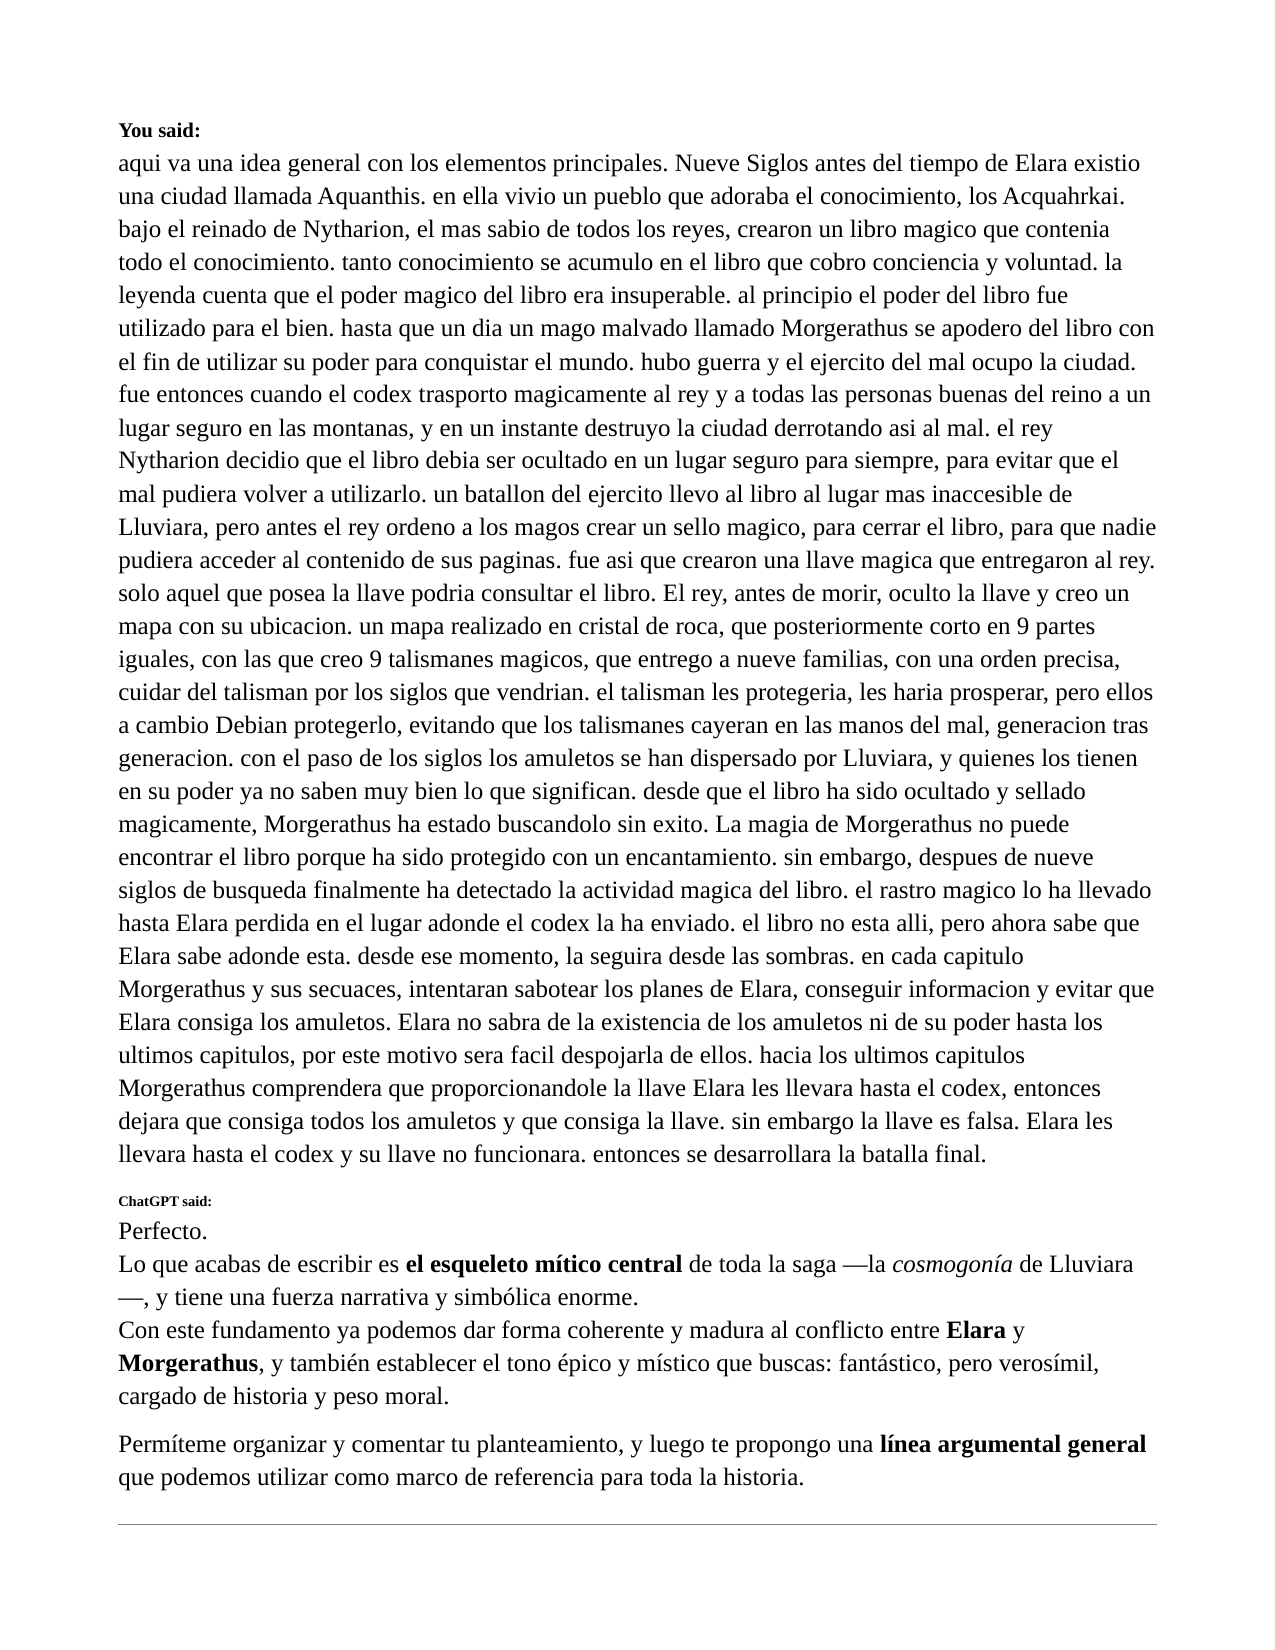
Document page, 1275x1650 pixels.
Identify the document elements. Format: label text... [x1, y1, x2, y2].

text Permíteme organizar y comentar tu planteamiento, y luego te propongo una línea argumental general que podemos utilizar como marco de referencia para toda la historia. [118, 1429, 1157, 1490]
text Perfecto. Lo que acabas de escribir es el esqueleto mítico central de toda la saga —la cosmogonía de Lluviara—, y tiene una fuerza narrativa y simbólica enorme. Con este fundamento ya podemos dar forma coherente y madura al conflicto entre Elara y Morgerathus, y también establecer el tono épico y místico que buscas: fantástico, pero verosímil, cargado de historia y peso moral. [118, 1216, 1157, 1410]
subtitle ChatGPT said: [118, 1193, 1157, 1210]
text aqui va una idea general con los elementos principales. Nueve Siglos antes del tiempo de Elara existio una ciudad llamada Aquanthis. en ella vivio un pueblo que adoraba el conocimiento, los Acquahrkai. bajo el reinado de Nytharion, el mas sabio de todos los reyes, crearon un libro magico que contenia todo el conocimiento. tanto conocimiento se acumulo en el libro que cobro conciencia y voluntad. la leyenda cuenta que el poder magico del libro era insuperable. al principio el poder del libro fue utilizado para el bien. hasta que un dia un mago malvado llamado Morgerathus se apodero del libro con el fin de utilizar su poder para conquistar el mundo. hubo guerra y el ejercito del mal ocupo la ciudad. fue entonces cuando el codex trasporto magicamente al rey y a todas las personas buenas del reino a un lugar seguro en las montanas, y en un instante destruyo la ciudad derrotando asi al mal. el rey Nytharion decidio que el libro debia ser ocultado en un lugar seguro para siempre, para evitar que el mal pudiera volver a utilizarlo. un batallon del ejercito llevo al libro al lugar mas inaccesible de Lluviara, pero antes el rey ordeno a los magos crear un sello magico, para cerrar el libro, para que nadie pudiera acceder al contenido de sus paginas. fue asi que crearon una llave magica que entregaron al rey. solo aquel que posea la llave podria consultar el libro. El rey, antes de morir, oculto la llave y creo un mapa con su ubicacion. un mapa realizado en cristal de roca, que posteriormente corto en 9 partes iguales, con las que creo 9 talismanes magicos, que entrego a nueve familias, con una orden precisa, cuidar del talisman por los siglos que vendrian. el talisman les protegeria, les haria prosperar, pero ellos a cambio Debian protegerlo, evitando que los talismanes cayeran en las manos del mal, generacion tras generacion. con el paso de los siglos los amuletos se han dispersado por Lluviara, y quienes los tienen en su poder ya no saben muy bien lo que significan. desde que el libro ha sido ocultado y sellado magicamente, Morgerathus ha estado buscandolo sin exito. La magia de Morgerathus no puede encontrar el libro porque ha sido protegido con un encantamiento. sin embargo, despues de nueve siglos de busqueda finalmente ha detectado la actividad magica del libro. el rastro magico lo ha llevado hasta Elara perdida en el lugar adonde el codex la ha enviado. el libro no esta alli, pero ahora sabe que Elara sabe adonde esta. desde ese momento, la seguira desde las sombras. en cada capitulo Morgerathus y sus secuaces, intentaran sabotear los planes de Elara, conseguir informacion y evitar que Elara consiga los amuletos. Elara no sabra de la existencia de los amuletos ni de su poder hasta los ultimos capitulos, por este motivo sera facil despojarla de ellos. hacia los ultimos capitulos Morgerathus comprendera que proporcionandole la llave Elara les llevara hasta el codex, entonces dejara que consiga todos los amuletos y que consiga la llave. sin embargo la llave es falsa. Elara les llevara hasta el codex y su llave no funcionara. entonces se desarrollara la batalla final. [118, 148, 1157, 1168]
subtitle You said: [118, 118, 1157, 142]
